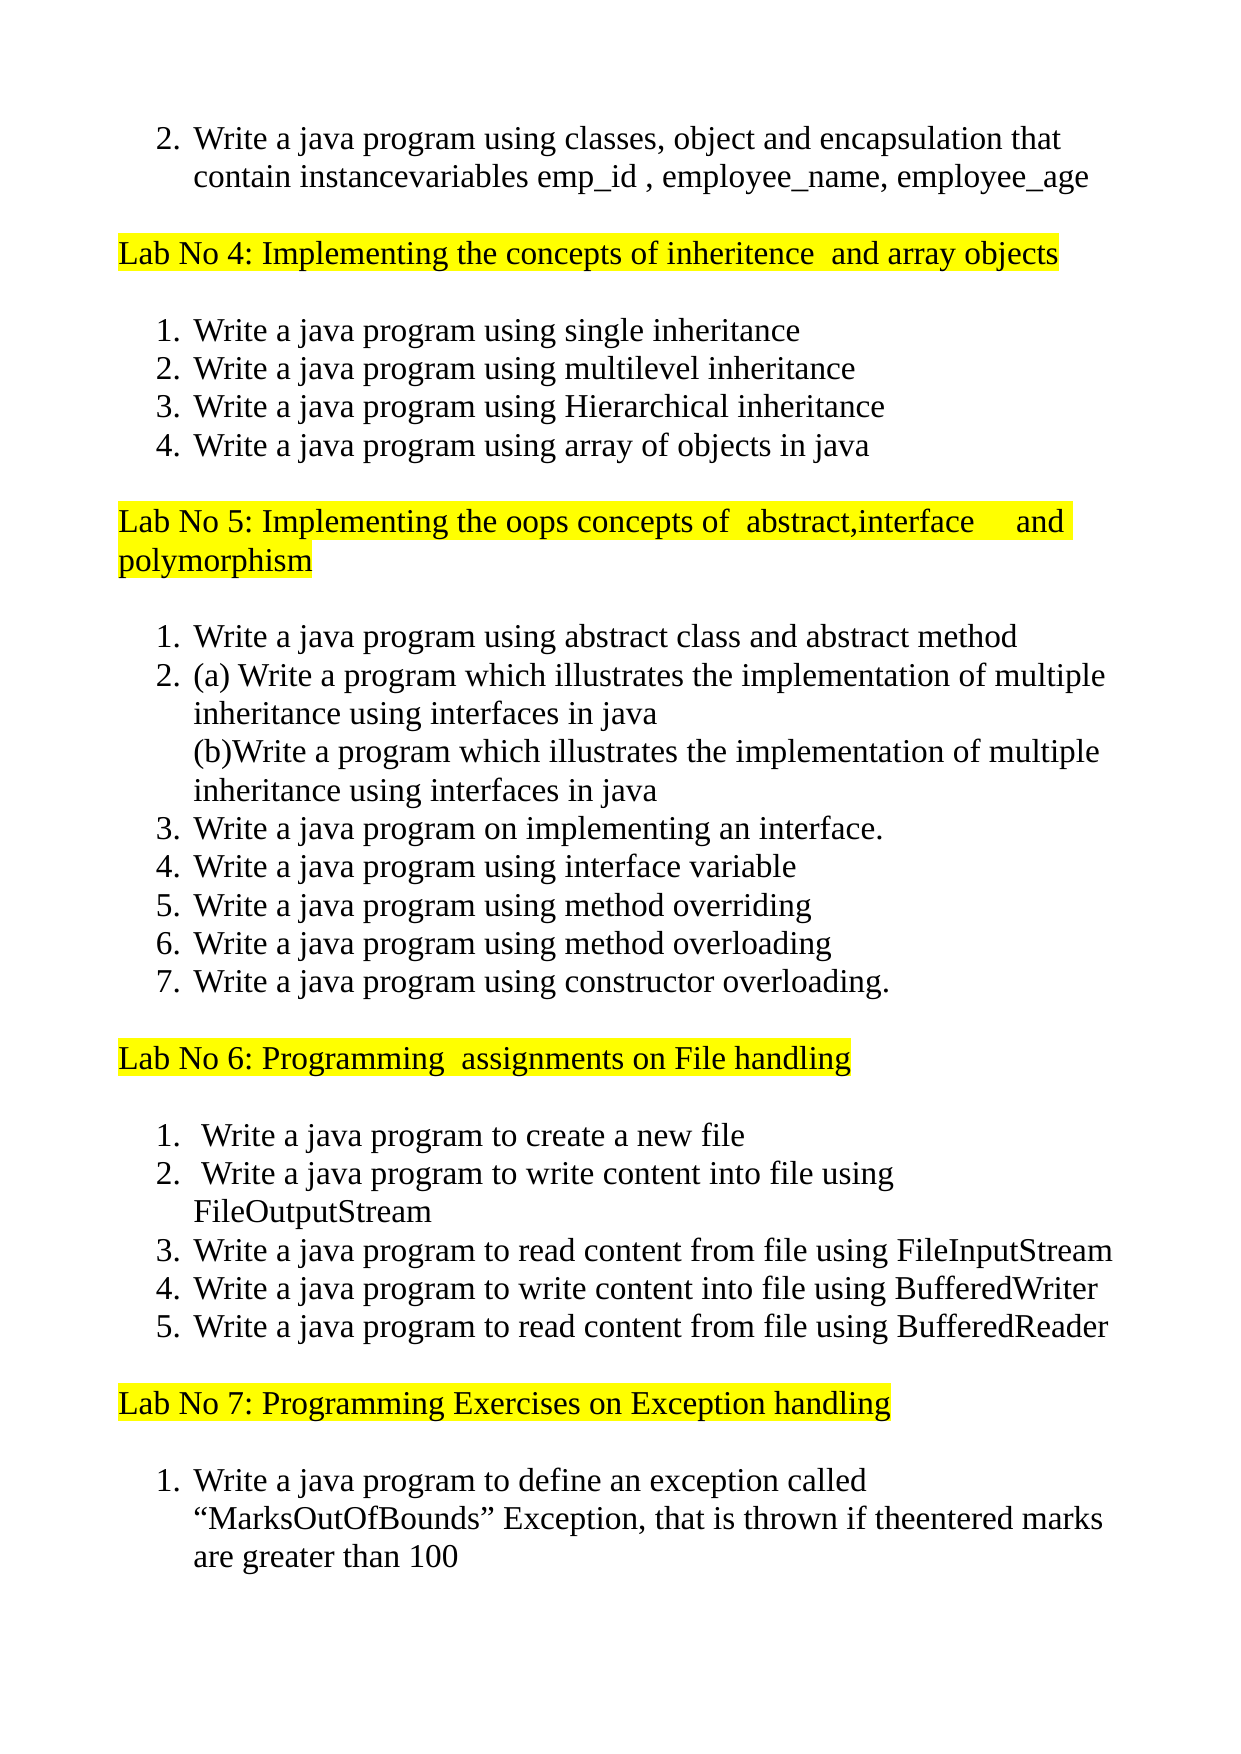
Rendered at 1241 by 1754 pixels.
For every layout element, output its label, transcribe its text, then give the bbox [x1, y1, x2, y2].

list Write a java program to read content from file using BufferedReader [156, 1306, 1122, 1345]
list Write a java program using interface variable [156, 846, 1122, 885]
list Write a java program on implementing an interface. [156, 808, 1122, 846]
list Write a java program to write content into file using BufferedWriter [156, 1268, 1122, 1306]
list Write a java program using Hierarchical inheritance [156, 386, 1122, 425]
list Write a java program using method overriding [156, 885, 1122, 923]
list Write a java program to read content from file using FileInputStream [156, 1230, 1122, 1268]
text Lab No 4: Implementing the concepts of inheritence and array objects [118, 233, 1122, 271]
list (b)Write a program which illustrates the implementation of multiple inheritance using interfaces in java [156, 731, 1122, 808]
list (a) Write a program which illustrates the implementation of multiple inheritance using interfaces in java [156, 655, 1122, 731]
list Write a java program using constructor overloading. [156, 961, 1122, 1000]
list Write a java program to write content into file using FileOutputStream [156, 1153, 1122, 1230]
list Write a java program using multilevel inheritance [156, 348, 1122, 386]
list Write a java program using classes, object and encapsulation that contain instancevariables emp_id , employee_name, employee_age [156, 118, 1122, 195]
list Write a java program using single inheritance [156, 310, 1122, 348]
list Write a java program using method overloading [156, 923, 1122, 961]
text Lab No 6: Programming assignments on File handling [118, 1038, 1122, 1076]
text Lab No 5: Implementing the oops concepts of abstract,interface and polymorphism [118, 501, 1122, 578]
list Write a java program to define an exception called “MarksOutOfBounds” Exception, that is thrown if theentered marks are greater than 100 [156, 1460, 1122, 1575]
list Write a java program using abstract class and abstract method [156, 616, 1122, 655]
list Write a java program using array of objects in java [156, 425, 1122, 463]
list Write a java program to create a new file [156, 1115, 1122, 1153]
text Lab No 7: Programming Exercises on Exception handling [118, 1383, 1122, 1421]
